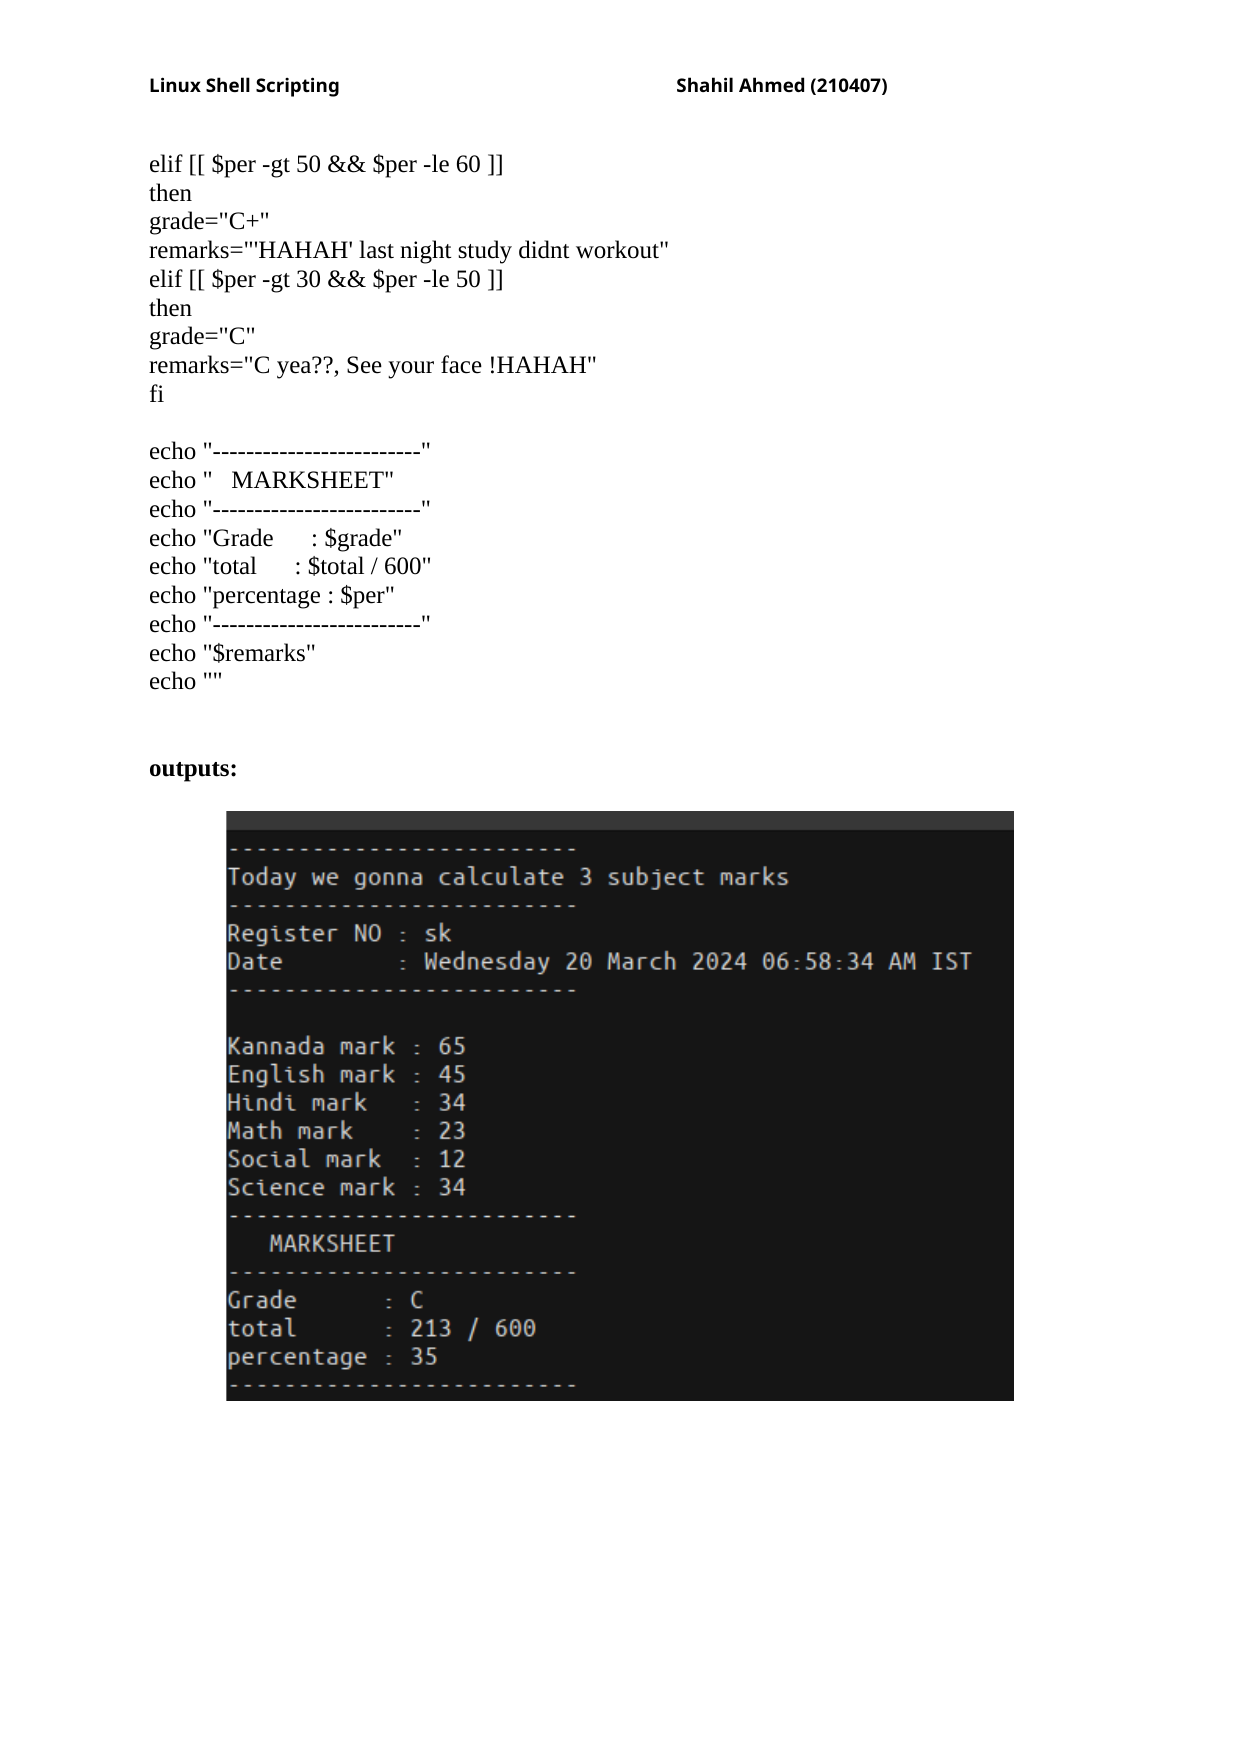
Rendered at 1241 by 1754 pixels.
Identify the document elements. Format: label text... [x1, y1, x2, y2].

text elif [[ $per -gt 50 && $per -le 60 ]] then grade="C+" remarks="'HAHAH' last night study didnt workout" elif [[ $per -gt 30 && $per -le 50 ]] then grade="C" remarks="C yea??, See your face !HAHAH" fi echo "-------------------------" echo " MARKSHEET" echo "-------------------------" echo "Grade : $grade" echo "total : $total / 600" echo "percentage : $per" echo "-------------------------" echo "$remarks" echo "" [149, 149, 1091, 724]
picture [226, 811, 1014, 1401]
text outputs: [149, 753, 1091, 782]
